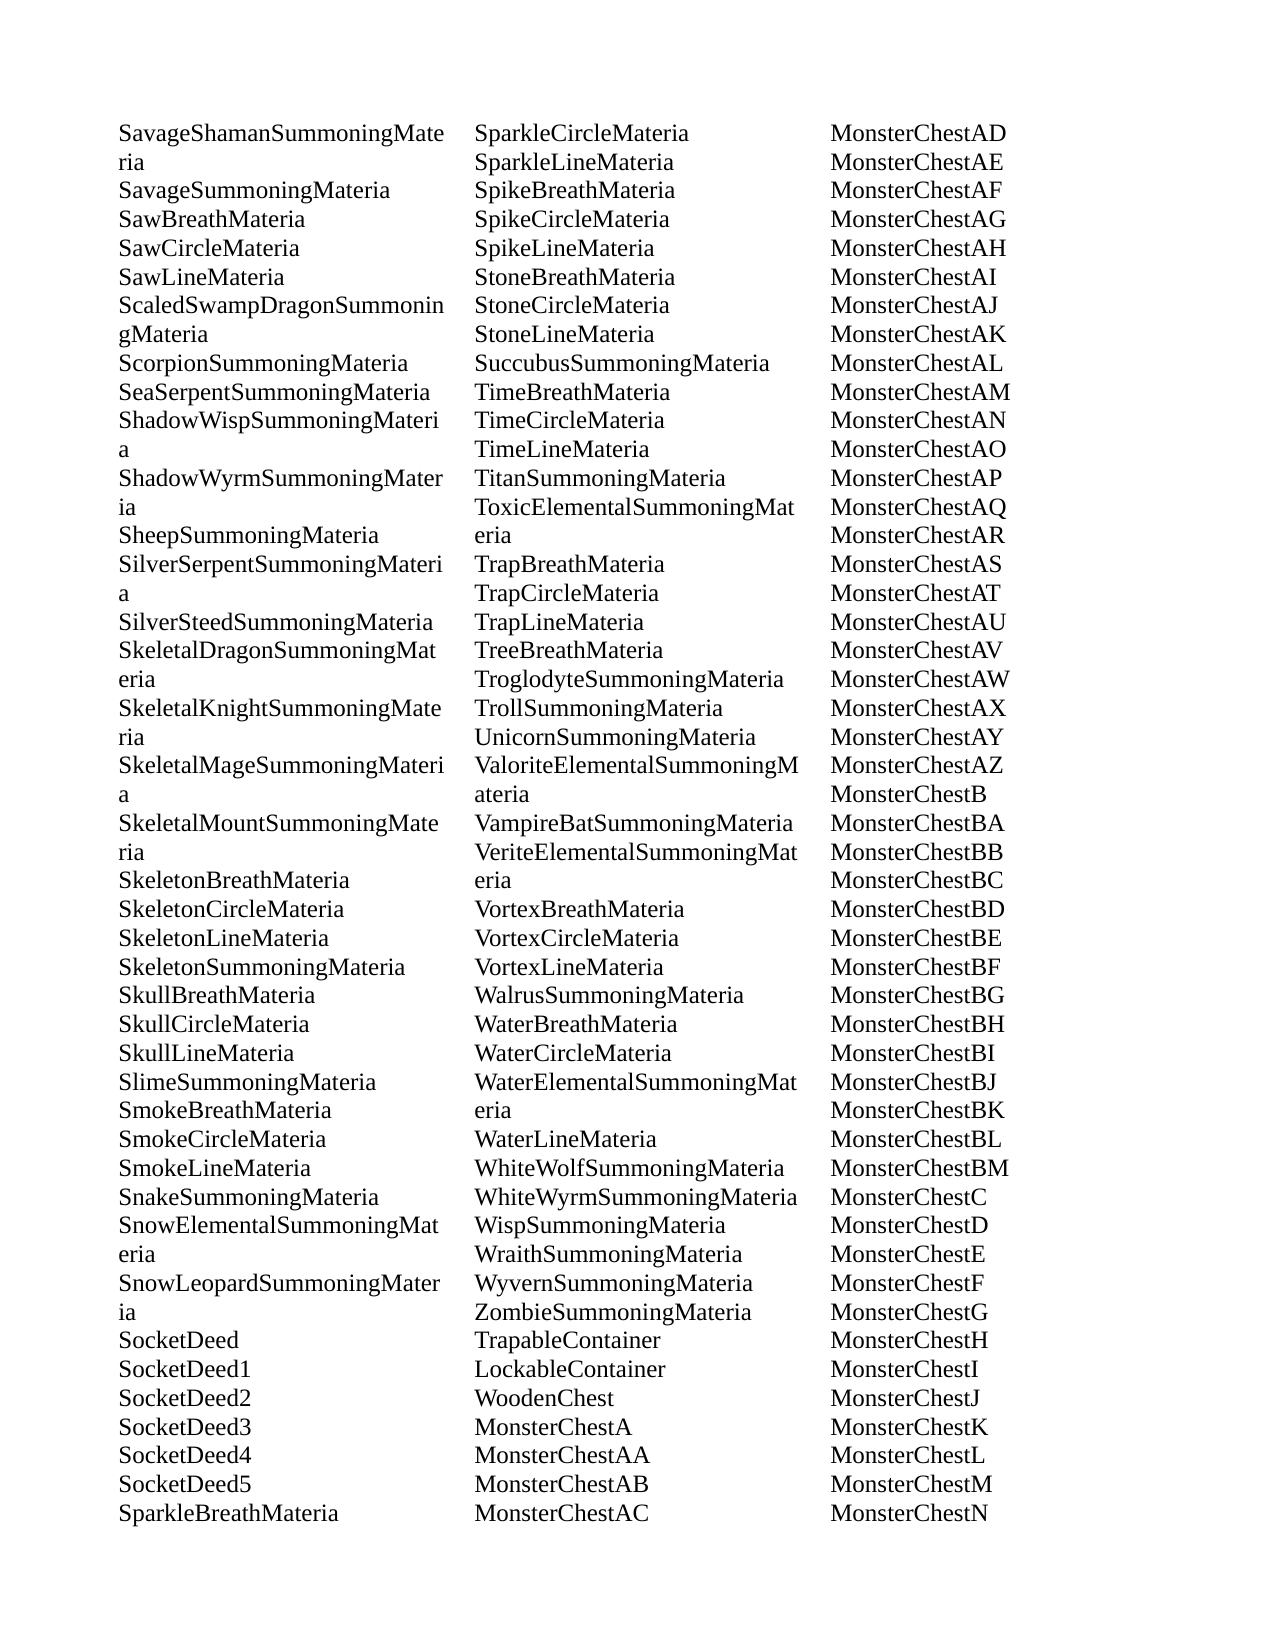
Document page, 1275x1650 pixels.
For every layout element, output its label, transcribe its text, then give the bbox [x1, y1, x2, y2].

text MonsterChestAL [830, 348, 1157, 377]
text WyvernSummoningMateria [474, 1268, 801, 1297]
text MonsterChestAI [830, 262, 1157, 291]
text MonsterChestAZ [830, 751, 1157, 779]
text MonsterChestH [830, 1326, 1157, 1354]
text MonsterChestBG [830, 981, 1157, 1009]
text TitanSummoningMateria [474, 463, 801, 492]
text MonsterChestG [830, 1297, 1157, 1326]
text UnicornSummoningMateria [474, 722, 801, 751]
text VeriteElementalSummoningMateria [474, 837, 801, 894]
text MonsterChestN [830, 1498, 1157, 1527]
text MonsterChestBI [830, 1038, 1157, 1067]
text VortexBreathMateria [474, 894, 801, 923]
text MonsterChestAM [830, 377, 1157, 406]
text MonsterChestBF [830, 952, 1157, 981]
text MonsterChestM [830, 1469, 1157, 1498]
text MonsterChestAX [830, 693, 1157, 722]
text SkeletonSummoningMateria [118, 952, 445, 981]
text MonsterChestAU [830, 607, 1157, 636]
text ScaledSwampDragonSummoningMateria [118, 291, 445, 348]
text MonsterChestBD [830, 894, 1157, 923]
text MonsterChestD [830, 1211, 1157, 1239]
text MonsterChestBB [830, 837, 1157, 866]
text SkeletonBreathMateria [118, 866, 445, 894]
text MonsterChestAD [830, 118, 1157, 147]
text MonsterChestAB [474, 1469, 801, 1498]
text SkeletalMageSummoningMateria [118, 751, 445, 808]
text SpikeLineMateria [474, 233, 801, 262]
text SkullCircleMateria [118, 1009, 445, 1038]
text MonsterChestBM [830, 1153, 1157, 1182]
text SpikeCircleMateria [474, 204, 801, 233]
text SheepSummoningMateria [118, 521, 445, 549]
text TrollSummoningMateria [474, 693, 801, 722]
text SilverSteedSummoningMateria [118, 607, 445, 636]
text MonsterChestAN [830, 406, 1157, 434]
text WalrusSummoningMateria [474, 981, 801, 1009]
text LockableContainer [474, 1354, 801, 1383]
text MonsterChestBE [830, 923, 1157, 952]
text SkeletalKnightSummoningMateria [118, 693, 445, 751]
text MonsterChestE [830, 1239, 1157, 1268]
text StoneBreathMateria [474, 262, 801, 291]
text WaterLineMateria [474, 1124, 801, 1153]
text ShadowWispSummoningMateria [118, 406, 445, 463]
text MonsterChestAS [830, 549, 1157, 578]
text WaterBreathMateria [474, 1009, 801, 1038]
text MonsterChestAQ [830, 492, 1157, 521]
text VampireBatSummoningMateria [474, 808, 801, 837]
text TimeBreathMateria [474, 377, 801, 406]
text MonsterChestBK [830, 1096, 1157, 1124]
text MonsterChestF [830, 1268, 1157, 1297]
text WispSummoningMateria [474, 1211, 801, 1239]
text SocketDeed2 [118, 1383, 445, 1412]
text MonsterChestAV [830, 636, 1157, 664]
text ShadowWyrmSummoningMateria [118, 463, 445, 521]
text MonsterChestL [830, 1441, 1157, 1469]
text ToxicElementalSummoningMateria [474, 492, 801, 549]
text SnowLeopardSummoningMateria [118, 1268, 445, 1326]
text SkullBreathMateria [118, 981, 445, 1009]
text TrapBreathMateria [474, 549, 801, 578]
text MonsterChestJ [830, 1383, 1157, 1412]
text SmokeCircleMateria [118, 1124, 445, 1153]
text MonsterChestAK [830, 319, 1157, 348]
text SpikeBreathMateria [474, 176, 801, 204]
text MonsterChestBA [830, 808, 1157, 837]
text WhiteWolfSummoningMateria [474, 1153, 801, 1182]
text TrapCircleMateria [474, 578, 801, 607]
text SawBreathMateria [118, 204, 445, 233]
text TimeCircleMateria [474, 406, 801, 434]
text MonsterChestI [830, 1354, 1157, 1383]
text MonsterChestAO [830, 434, 1157, 463]
text MonsterChestAC [474, 1498, 801, 1527]
text MonsterChestBH [830, 1009, 1157, 1038]
text WaterCircleMateria [474, 1038, 801, 1067]
text WoodenChest [474, 1383, 801, 1412]
text MonsterChestB [830, 779, 1157, 808]
text WhiteWyrmSummoningMateria [474, 1182, 801, 1211]
text MonsterChestAT [830, 578, 1157, 607]
text SavageShamanSummoningMateria [118, 118, 445, 176]
text SmokeBreathMateria [118, 1096, 445, 1124]
text SilverSerpentSummoningMateria [118, 549, 445, 607]
text SnowElementalSummoningMateria [118, 1211, 445, 1268]
text VortexLineMateria [474, 952, 801, 981]
text MonsterChestAY [830, 722, 1157, 751]
text TrapLineMateria [474, 607, 801, 636]
text StoneLineMateria [474, 319, 801, 348]
text WaterElementalSummoningMateria [474, 1067, 801, 1124]
text MonsterChestAJ [830, 291, 1157, 319]
text SocketDeed3 [118, 1412, 445, 1441]
text SkeletalMountSummoningMateria [118, 808, 445, 866]
text MonsterChestAG [830, 204, 1157, 233]
text MonsterChestC [830, 1182, 1157, 1211]
text TreeBreathMateria [474, 636, 801, 664]
text VortexCircleMateria [474, 923, 801, 952]
text SeaSerpentSummoningMateria [118, 377, 445, 406]
text ValoriteElementalSummoningMateria [474, 751, 801, 808]
text MonsterChestBL [830, 1124, 1157, 1153]
text SocketDeed1 [118, 1354, 445, 1383]
text MonsterChestAH [830, 233, 1157, 262]
text SkeletalDragonSummoningMateria [118, 636, 445, 693]
text MonsterChestBJ [830, 1067, 1157, 1096]
text SlimeSummoningMateria [118, 1067, 445, 1096]
text SavageSummoningMateria [118, 176, 445, 204]
text MonsterChestAR [830, 521, 1157, 549]
text MonsterChestAA [474, 1441, 801, 1469]
text MonsterChestAE [830, 147, 1157, 176]
text SawLineMateria [118, 262, 445, 291]
text SkeletonCircleMateria [118, 894, 445, 923]
text MonsterChestA [474, 1412, 801, 1441]
text MonsterChestAP [830, 463, 1157, 492]
text SocketDeed5 [118, 1469, 445, 1498]
text SocketDeed [118, 1326, 445, 1354]
text TroglodyteSummoningMateria [474, 664, 801, 693]
text SnakeSummoningMateria [118, 1182, 445, 1211]
text TimeLineMateria [474, 434, 801, 463]
text SparkleBreathMateria [118, 1498, 445, 1527]
text StoneCircleMateria [474, 291, 801, 319]
text SuccubusSummoningMateria [474, 348, 801, 377]
text MonsterChestAW [830, 664, 1157, 693]
text SmokeLineMateria [118, 1153, 445, 1182]
text SparkleLineMateria [474, 147, 801, 176]
text ZombieSummoningMateria [474, 1297, 801, 1326]
text TrapableContainer [474, 1326, 801, 1354]
text MonsterChestBC [830, 866, 1157, 894]
text MonsterChestAF [830, 176, 1157, 204]
text ScorpionSummoningMateria [118, 348, 445, 377]
text SparkleCircleMateria [474, 118, 801, 147]
text SkullLineMateria [118, 1038, 445, 1067]
text SawCircleMateria [118, 233, 445, 262]
text SkeletonLineMateria [118, 923, 445, 952]
text WraithSummoningMateria [474, 1239, 801, 1268]
text SocketDeed4 [118, 1441, 445, 1469]
text MonsterChestK [830, 1412, 1157, 1441]
